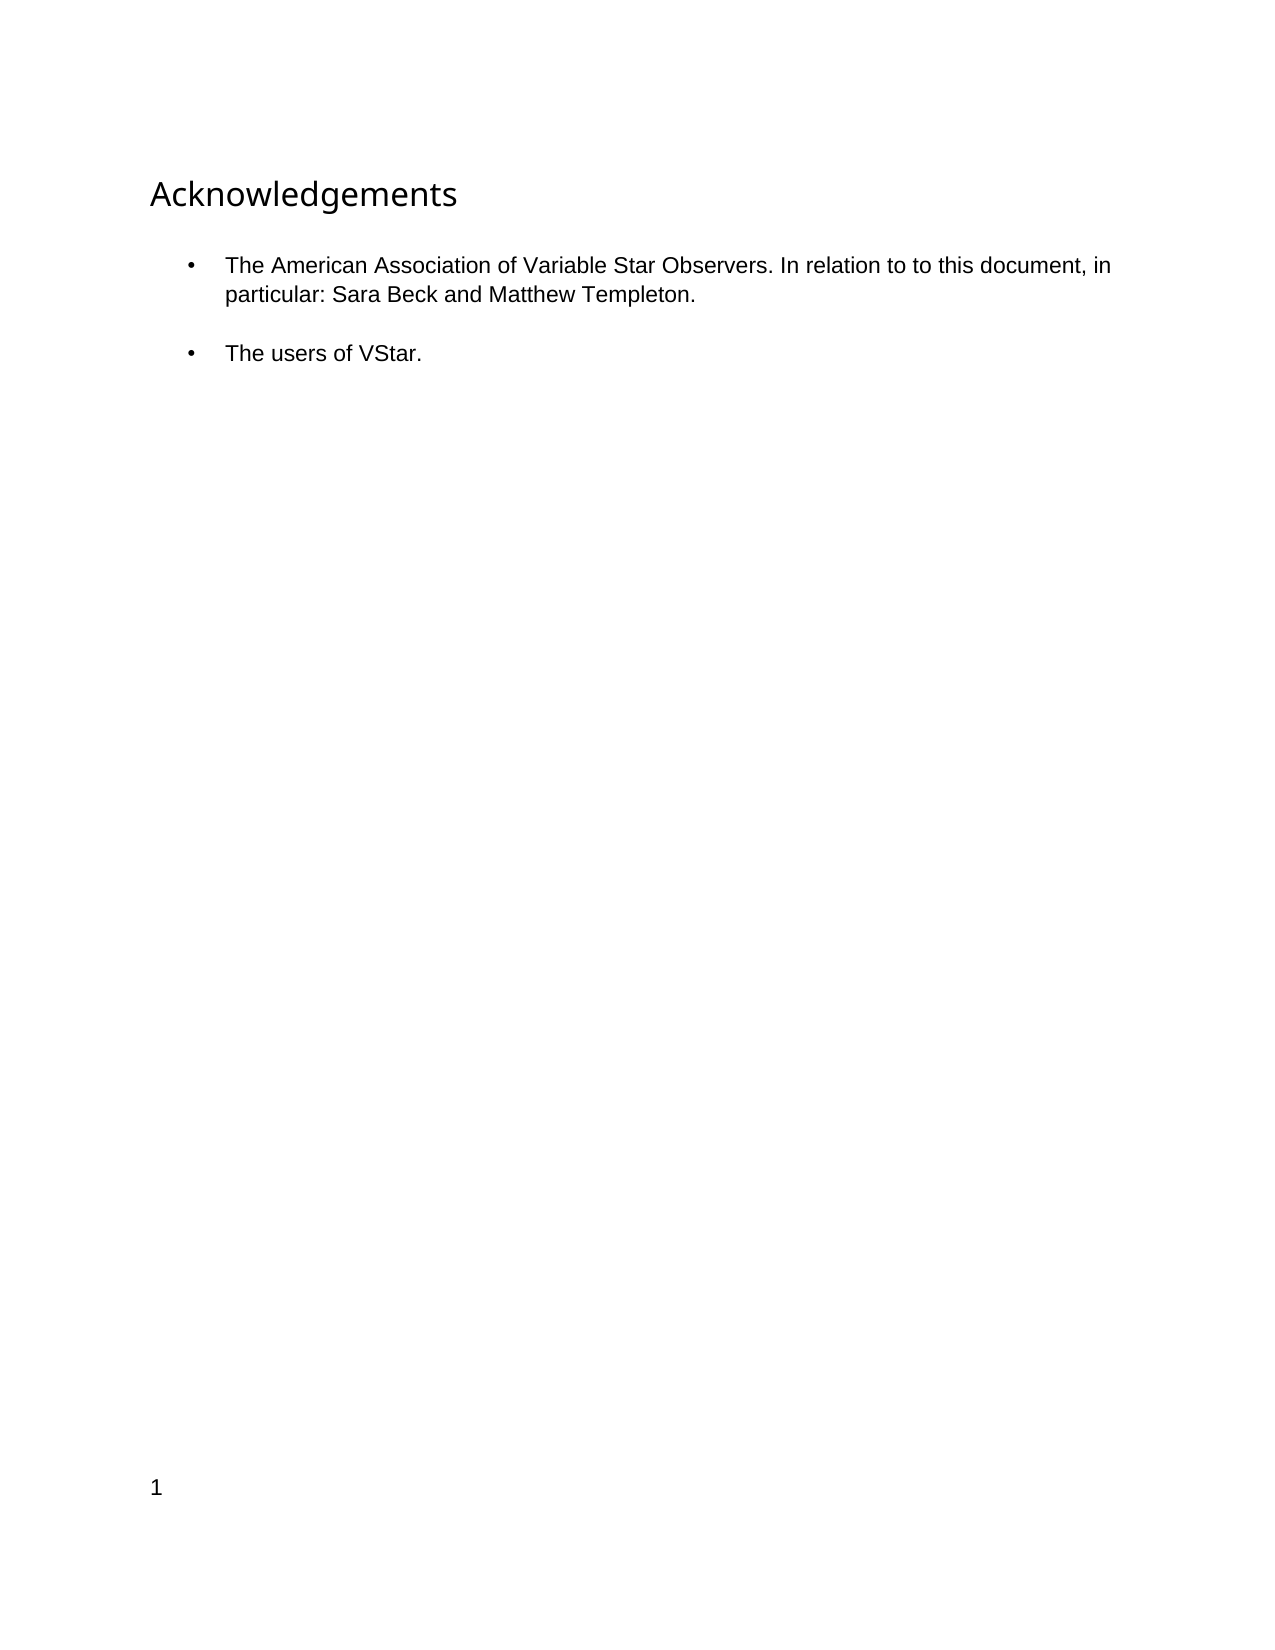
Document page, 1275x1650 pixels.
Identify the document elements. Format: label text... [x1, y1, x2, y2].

subtitle Acknowledgements [150, 171, 1125, 216]
list The users of VStar. [187, 341, 1125, 366]
list The American Association of Variable Star Observers. In relation to to this document, in particular: Sara Beck and Matthew Templeton. [187, 252, 1125, 307]
